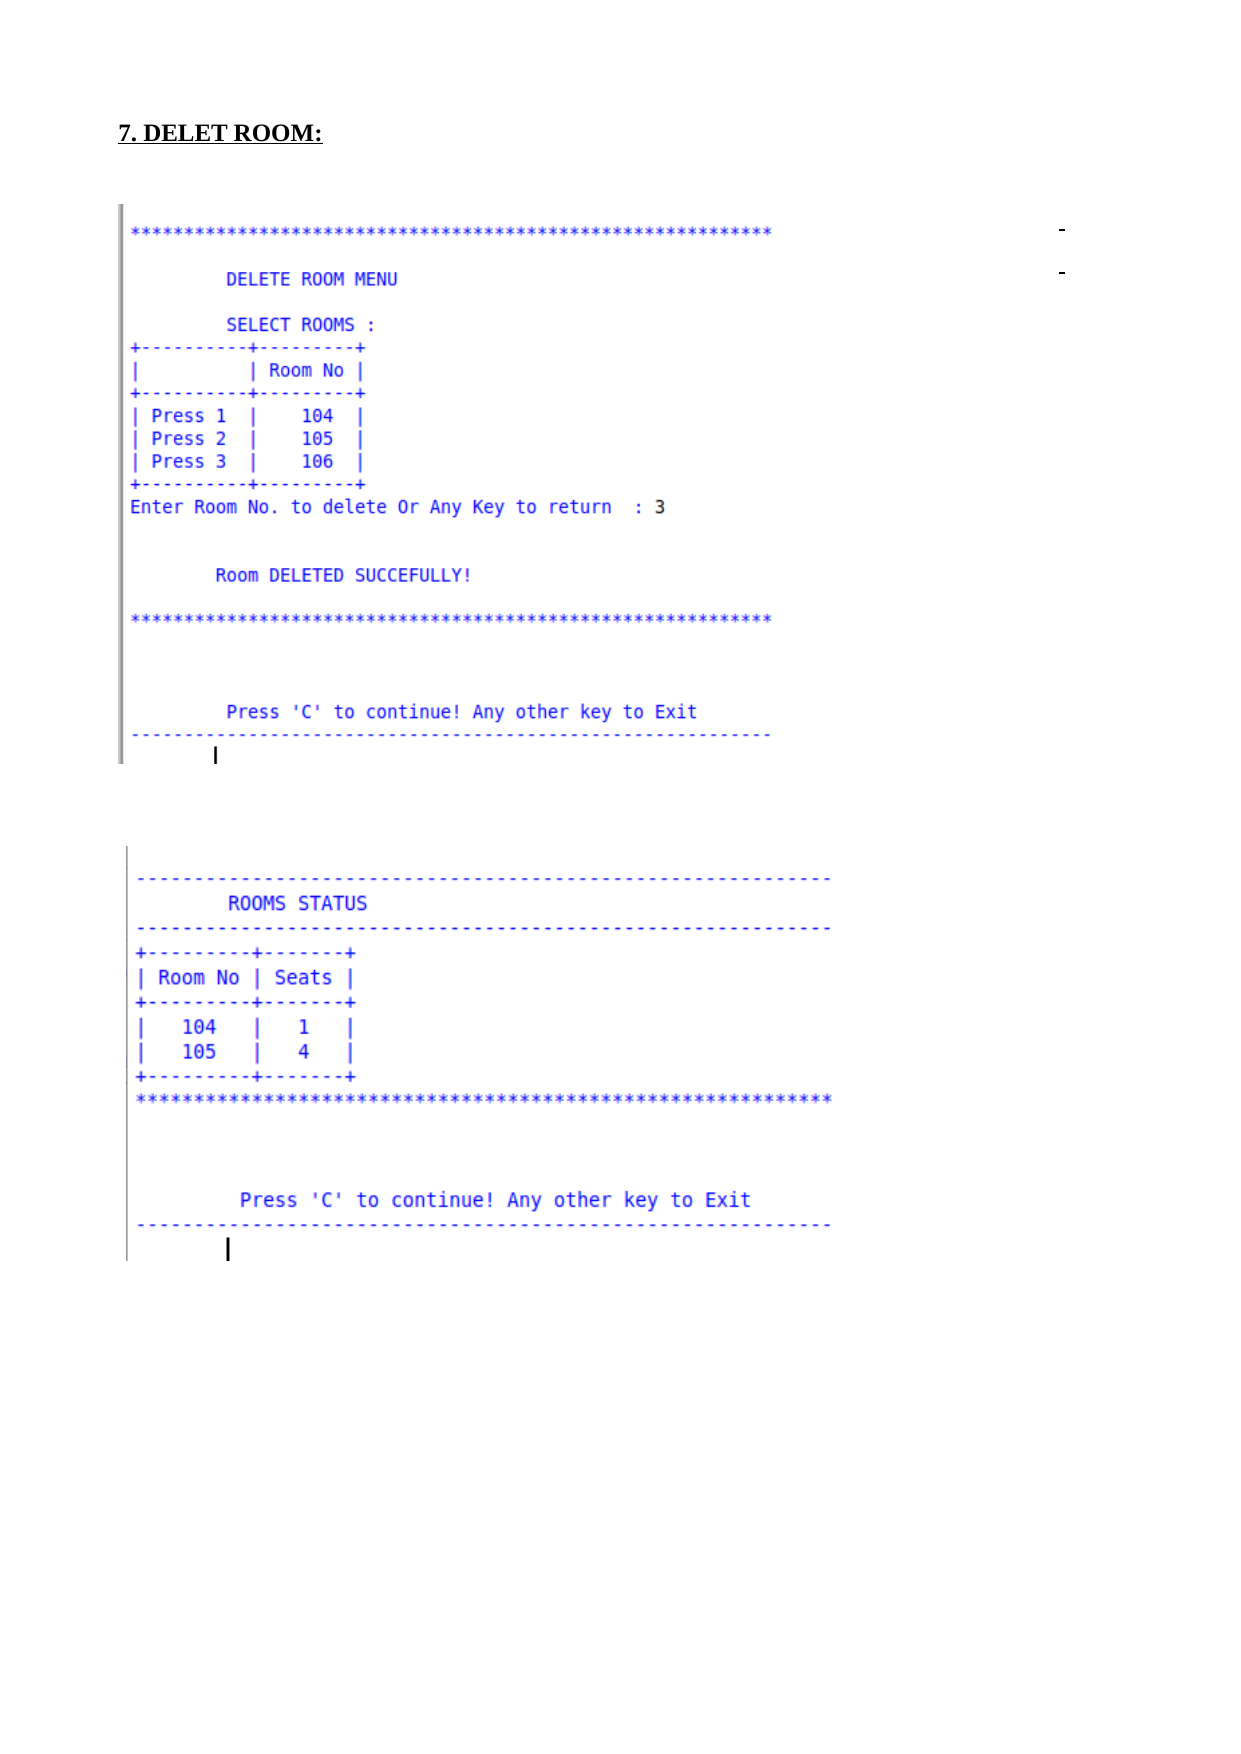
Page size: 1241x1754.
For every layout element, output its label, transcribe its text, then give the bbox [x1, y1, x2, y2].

text 7. DELET ROOM: [118, 118, 1122, 147]
picture [118, 204, 1059, 764]
picture [126, 846, 1067, 1261]
